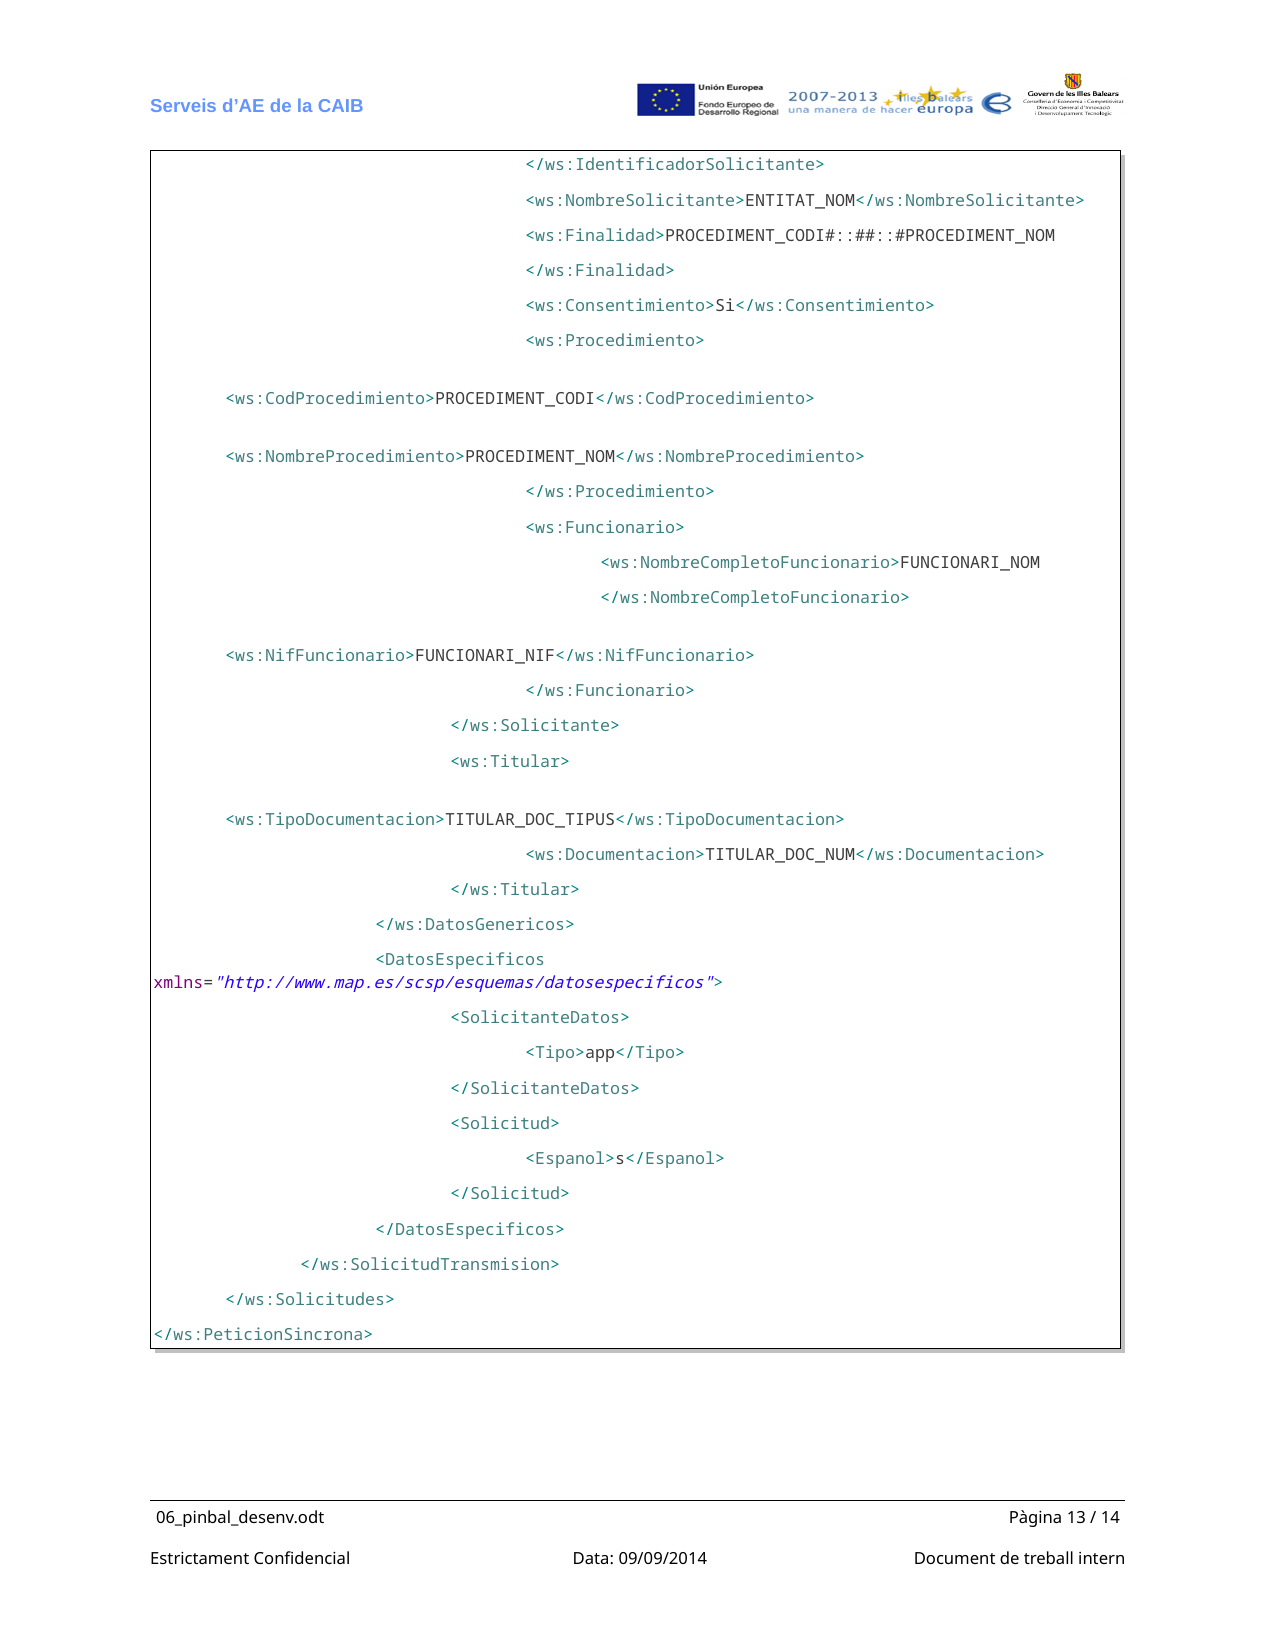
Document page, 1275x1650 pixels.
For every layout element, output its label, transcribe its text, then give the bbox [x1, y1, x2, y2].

text </ws:Funcionario> [151, 676, 1120, 702]
text <DatosEspecificos xmlns="http://www.map.es/scsp/esquemas/datosespecificos"> [151, 945, 1120, 993]
text <ws:Consentimiento>Si</ws:Consentimiento> [151, 291, 1120, 317]
text <ws:NifFuncionario>FUNCIONARI_NIF</ws:NifFuncionario> [151, 618, 1120, 666]
text <SolicitanteDatos> [151, 1003, 1120, 1029]
text <ws:Titular> [151, 746, 1120, 772]
text <Tipo>app</Tipo> [151, 1038, 1120, 1064]
text </ws:Solicitante> [151, 711, 1120, 737]
picture [636, 73, 1125, 116]
text <ws:Finalidad>PROCEDIMENT_CODI#::##::#PROCEDIMENT_NOM [151, 220, 1120, 246]
text </DatosEspecificos> [151, 1214, 1120, 1240]
text <ws:Procedimiento> [151, 326, 1120, 352]
text </ws:PeticionSincrona> [151, 1320, 1120, 1348]
text <ws:NombreCompletoFuncionario>FUNCIONARI_NOM [151, 547, 1120, 573]
text </ws:SolicitudTransmision> [151, 1249, 1120, 1275]
text </ws:IdentificadorSolicitante> [151, 151, 1120, 176]
text </SolicitanteDatos> [151, 1073, 1120, 1099]
text </ws:Procedimiento> [151, 477, 1120, 503]
text <ws:NombreProcedimiento>PROCEDIMENT_NOM</ws:NombreProcedimiento> [151, 419, 1120, 468]
text </Solicitud> [151, 1179, 1120, 1205]
text <ws:Documentacion>TITULAR_DOC_NUM</ws:Documentacion> [151, 839, 1120, 865]
text <ws:CodProcedimiento>PROCEDIMENT_CODI</ws:CodProcedimiento> [151, 361, 1120, 410]
text </ws:NombreCompletoFuncionario> [151, 583, 1120, 608]
text </ws:Solicitudes> [151, 1284, 1120, 1310]
text <ws:NombreSolicitante>ENTITAT_NOM</ws:NombreSolicitante> [151, 185, 1120, 211]
text </ws:Finalidad> [151, 256, 1120, 281]
text <Solicitud> [151, 1108, 1120, 1134]
text </ws:DatosGenericos> [151, 910, 1120, 936]
text <ws:Funcionario> [151, 512, 1120, 538]
text <ws:TipoDocumentacion>TITULAR_DOC_TIPUS</ws:TipoDocumentacion> [151, 781, 1120, 830]
text </ws:Titular> [151, 874, 1120, 900]
text <Espanol>s</Espanol> [151, 1144, 1120, 1169]
